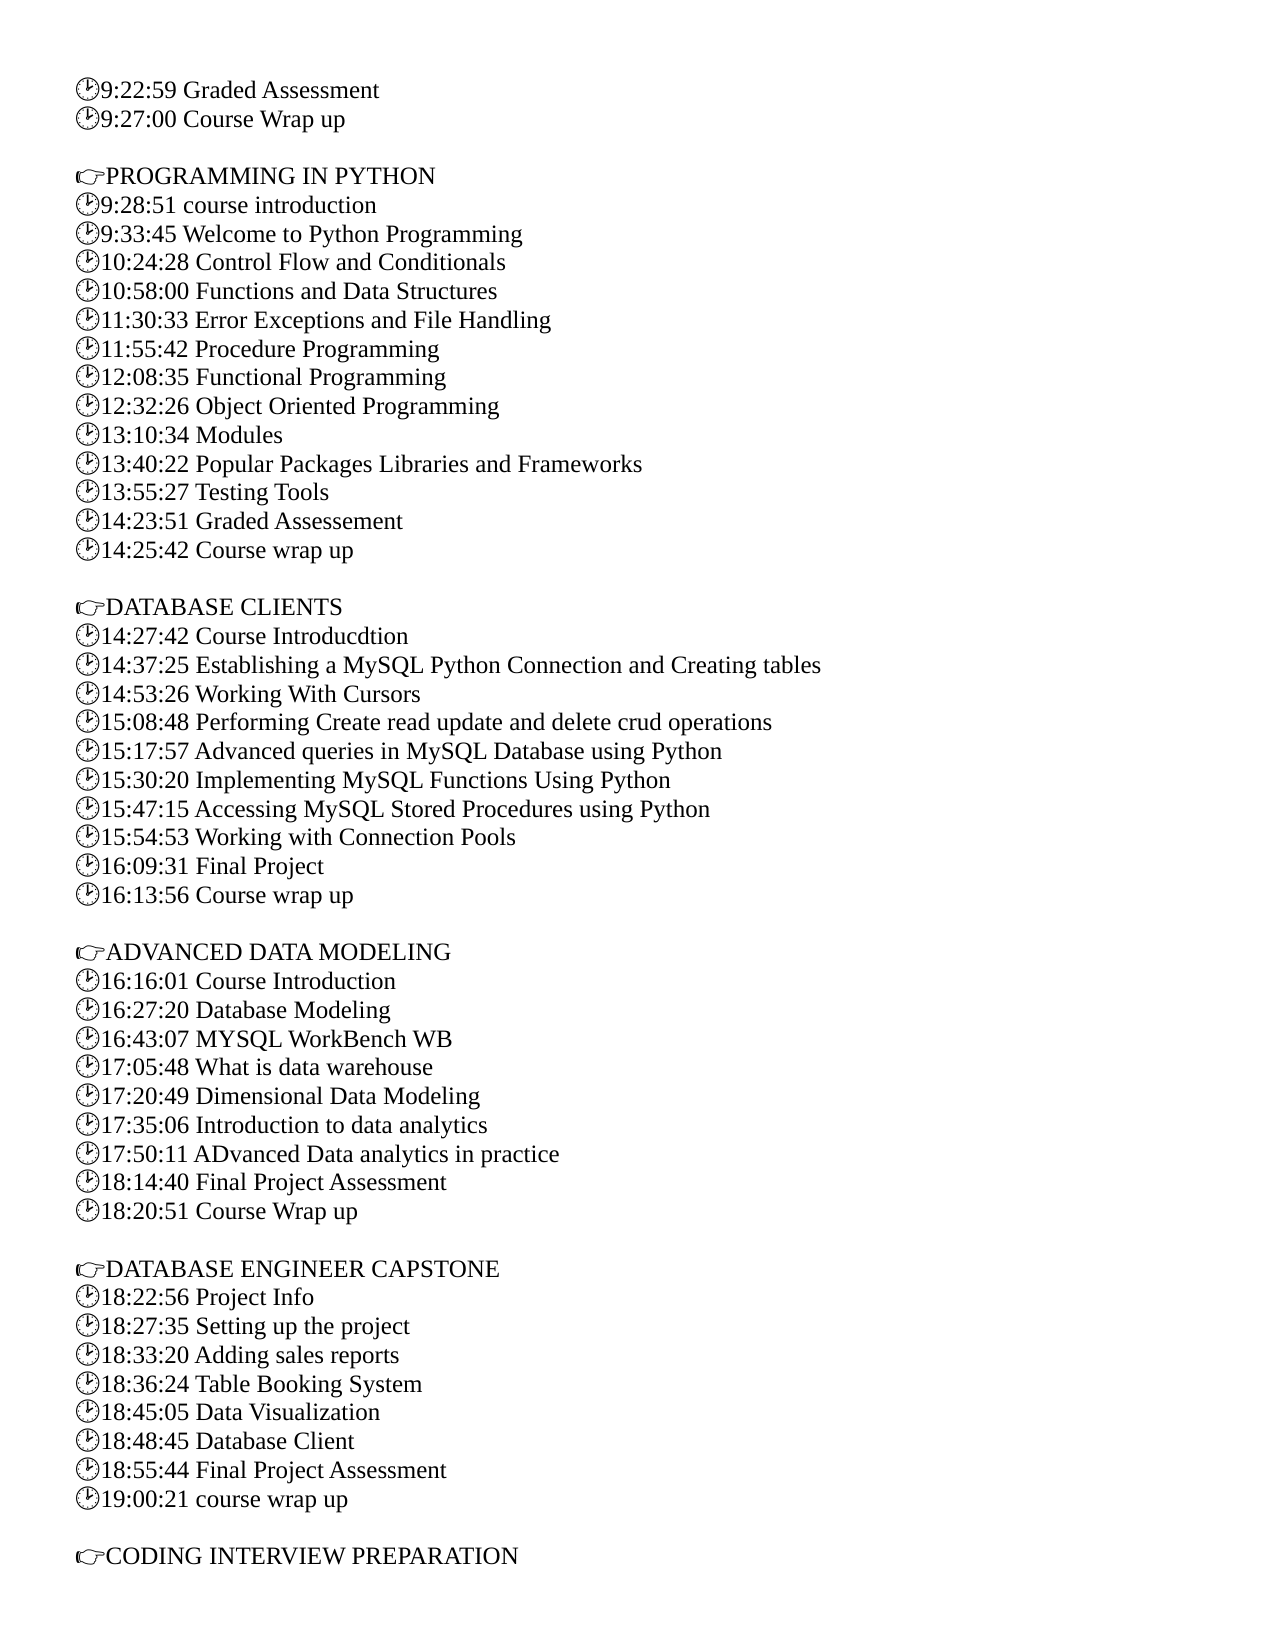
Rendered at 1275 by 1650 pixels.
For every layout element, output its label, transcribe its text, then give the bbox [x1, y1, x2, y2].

text 🕑16:13:56 Course wrap up [75, 880, 1200, 909]
text 🕑17:50:11 ADvanced Data analytics in practice [75, 1139, 1200, 1167]
text 🕑18:20:51 Course Wrap up [75, 1196, 1200, 1225]
text 🕑13:55:27 Testing Tools [75, 477, 1200, 506]
text 🕑13:10:34 Modules [75, 420, 1200, 449]
text 🕑9:28:51 course introduction [75, 190, 1200, 219]
text 🕑14:53:26 Working With Cursors [75, 679, 1200, 707]
text 👉DATABASE CLIENTS [75, 592, 1200, 621]
text 🕑18:55:44 Final Project Assessment [75, 1455, 1200, 1484]
text 🕑19:00:21 course wrap up [75, 1484, 1200, 1512]
text 🕑18:33:20 Adding sales reports [75, 1340, 1200, 1369]
text 🕑10:58:00 Functions and Data Structures [75, 276, 1200, 305]
text 👉CODING INTERVIEW PREPARATION [75, 1541, 1200, 1570]
text 🕑18:45:05 Data Visualization [75, 1397, 1200, 1426]
text 🕑14:25:42 Course wrap up [75, 535, 1200, 564]
text 🕑16:09:31 Final Project [75, 851, 1200, 880]
text 🕑16:43:07 MYSQL WorkBench WB [75, 1024, 1200, 1052]
text 🕑17:05:48 What is data warehouse [75, 1052, 1200, 1081]
text 🕑13:40:22 Popular Packages Libraries and Frameworks [75, 449, 1200, 477]
text 🕑16:27:20 Database Modeling [75, 995, 1200, 1024]
text 🕑11:55:42 Procedure Programming [75, 334, 1200, 362]
text 🕑15:30:20 Implementing MySQL Functions Using Python [75, 765, 1200, 794]
text 🕑18:36:24 Table Booking System [75, 1369, 1200, 1397]
text 👉ADVANCED DATA MODELING [75, 937, 1200, 966]
text 👉PROGRAMMING IN PYTHON [75, 161, 1200, 190]
text 🕑11:30:33 Error Exceptions and File Handling [75, 305, 1200, 334]
text 🕑9:22:59 Graded Assessment [75, 75, 1200, 104]
text 🕑15:17:57 Advanced queries in MySQL Database using Python [75, 736, 1200, 765]
text 🕑18:48:45 Database Client [75, 1426, 1200, 1455]
text 🕑10:24:28 Control Flow and Conditionals [75, 247, 1200, 276]
text 🕑14:23:51 Graded Assessement [75, 506, 1200, 535]
text 🕑15:08:48 Performing Create read update and delete crud operations [75, 707, 1200, 736]
text 🕑12:32:26 Object Oriented Programming [75, 391, 1200, 420]
text 🕑18:27:35 Setting up the project [75, 1311, 1200, 1340]
text 🕑9:33:45 Welcome to Python Programming [75, 219, 1200, 247]
text 🕑14:37:25 Establishing a MySQL Python Connection and Creating tables [75, 650, 1200, 679]
text 🕑15:47:15 Accessing MySQL Stored Procedures using Python [75, 794, 1200, 822]
text 🕑15:54:53 Working with Connection Pools [75, 822, 1200, 851]
text 🕑16:16:01 Course Introduction [75, 966, 1200, 995]
text 🕑17:35:06 Introduction to data analytics [75, 1110, 1200, 1139]
text 🕑18:22:56 Project Info [75, 1282, 1200, 1311]
text 👉DATABASE ENGINEER CAPSTONE [75, 1254, 1200, 1282]
text 🕑14:27:42 Course Introducdtion [75, 621, 1200, 650]
text 🕑9:27:00 Course Wrap up [75, 104, 1200, 132]
text 🕑17:20:49 Dimensional Data Modeling [75, 1081, 1200, 1110]
text 🕑18:14:40 Final Project Assessment [75, 1167, 1200, 1196]
text 🕑12:08:35 Functional Programming [75, 362, 1200, 391]
